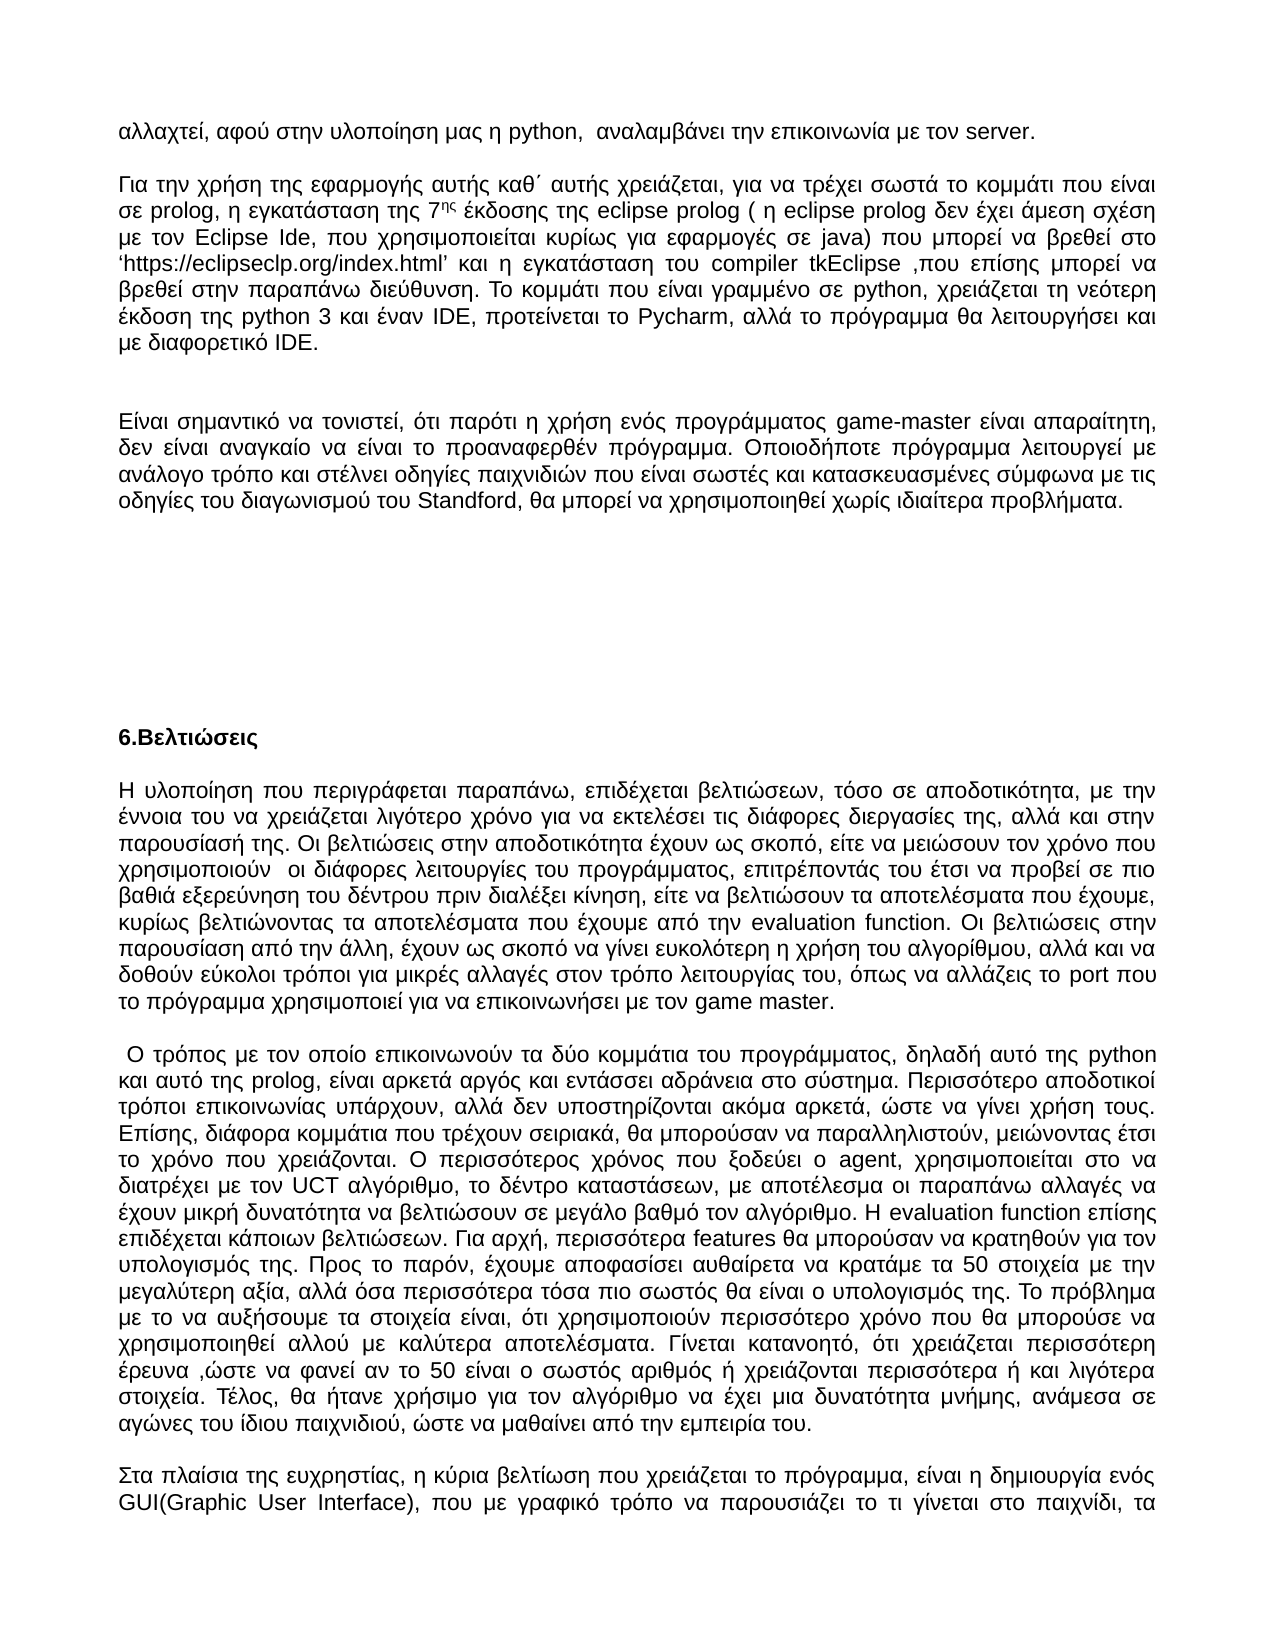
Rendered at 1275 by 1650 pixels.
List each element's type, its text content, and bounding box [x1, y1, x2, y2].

text Για την χρήση της εφαρμογής αυτής καθ΄ αυτής χρειάζεται, για να τρέχει σωστά το κομμάτι που είναι σε prolog, η εγκατάσταση της 7ης έκδοσης της eclipse prolog ( η eclipse prolog δεν έχει άμεση σχέση με τον Eclipse Ide, που χρησιμοποιείται κυρίως για εφαρμογές σε java) που μπορεί να βρεθεί στο ‘https://eclipseclp.org/index.html’ και η εγκατάσταση του compiler tkEclipse ,που επίσης μπορεί να βρεθεί στην παραπάνω διεύθυνση. Το κομμάτι που είναι γραμμένο σε python, χρειάζεται τη νεότερη έκδοση της python 3 και έναν IDE, προτείνεται το Pycharm, αλλά το πρόγραμμα θα λειτουργήσει και με διαφορετικό IDE. [118, 171, 1157, 355]
text αλλαχτεί, αφού στην υλοποίηση μας η python, αναλαμβάνει την επικοινωνία με τον server. [118, 118, 1157, 144]
text Στα πλαίσια της ευχρηστίας, η κύρια βελτίωση που χρειάζεται το πρόγραμμα, είναι η δημιουργία ενός GUI(Graphic User Interface), που με γραφικό τρόπο να παρουσιάζει το τι γίνεται στο παιχνίδι, τα [118, 1462, 1157, 1515]
text Ο τρόπος με τον οποίο επικοινωνούν τα δύο κομμάτια του προγράμματος, δηλαδή αυτό της python και αυτό της prolog, είναι αρκετά αργός και εντάσσει αδράνεια στο σύστημα. Περισσότερο αποδοτικοί τρόποι επικοινωνίας υπάρχουν, αλλά δεν υποστηρίζονται ακόμα αρκετά, ώστε να γίνει χρήση τους. Επίσης, διάφορα κομμάτια που τρέχουν σειριακά, θα μπορούσαν να παραλληλιστούν, μειώνοντας έτσι το χρόνο που χρειάζονται. Ο περισσότερος χρόνος που ξοδεύει ο agent, χρησιμοποιείται στο να διατρέχει με τον UCT αλγόριθμο, το δέντρο καταστάσεων, με αποτέλεσμα οι παραπάνω αλλαγές να έχουν μικρή δυνατότητα να βελτιώσουν σε μεγάλο βαθμό τον αλγόριθμο. Η evaluation function επίσης επιδέχεται κάποιων βελτιώσεων. Για αρχή, περισσότερα features θα μπορούσαν να κρατηθούν για τον υπολογισμός της. Προς το παρόν, έχουμε αποφασίσει αυθαίρετα να κρατάμε τα 50 στοιχεία με την μεγαλύτερη αξία, αλλά όσα περισσότερα τόσα πιο σωστός θα είναι ο υπολογισμός της. Το πρόβλημα με το να αυξήσουμε τα στοιχεία είναι, ότι χρησιμοποιούν περισσότερο χρόνο που θα μπορούσε να χρησιμοποιηθεί αλλού με καλύτερα αποτελέσματα. Γίνεται κατανοητό, ότι χρειάζεται περισσότερη έρευνα ,ώστε να φανεί αν το 50 είναι ο σωστός αριθμός ή χρειάζονται περισσότερα ή και λιγότερα στοιχεία. Τέλος, θα ήτανε χρήσιμο για τον αλγόριθμο να έχει μια δυνατότητα μνήμης, ανάμεσα σε αγώνες του ίδιου παιχνιδιού, ώστε να μαθαίνει από την εμπειρία του. [118, 1041, 1157, 1436]
text Είναι σημαντικό να τονιστεί, ότι παρότι η χρήση ενός προγράμματος game-master είναι απαραίτητη, δεν είναι αναγκαίο να είναι το προαναφερθέν πρόγραμμα. Οποιοδήποτε πρόγραμμα λειτουργεί με ανάλογο τρόπο και στέλνει οδηγίες παιχνιδιών που είναι σωστές και κατασκευασμένες σύμφωνα με τις οδηγίες του διαγωνισμού του Standford, θα μπορεί να χρησιμοποιηθεί χωρίς ιδιαίτερα προβλήματα. [118, 408, 1157, 513]
text 6.Βελτιώσεις [118, 724, 1157, 751]
text Η υλοποίηση που περιγράφεται παραπάνω, επιδέχεται βελτιώσεων, τόσο σε αποδοτικότητα, με την έννοια του να χρειάζεται λιγότερο χρόνο για να εκτελέσει τις διάφορες διεργασίες της, αλλά και στην παρουσίασή της. Οι βελτιώσεις στην αποδοτικότητα έχουν ως σκοπό, είτε να μειώσουν τον χρόνο που χρησιμοποιούν οι διάφορες λειτουργίες του προγράμματος, επιτρέποντάς του έτσι να προβεί σε πιο βαθιά εξερεύνηση του δέντρου πριν διαλέξει κίνηση, είτε να βελτιώσουν τα αποτελέσματα που έχουμε, κυρίως βελτιώνοντας τα αποτελέσματα που έχουμε από την evaluation function. Οι βελτιώσεις στην παρουσίαση από την άλλη, έχουν ως σκοπό να γίνει ευκολότερη η χρήση του αλγορίθμου, αλλά και να δοθούν εύκολοι τρόποι για μικρές αλλαγές στον τρόπο λειτουργίας του, όπως να αλλάζεις το port που το πρόγραμμα χρησιμοποιεί για να επικοινωνήσει με τον game master. [118, 777, 1157, 1014]
